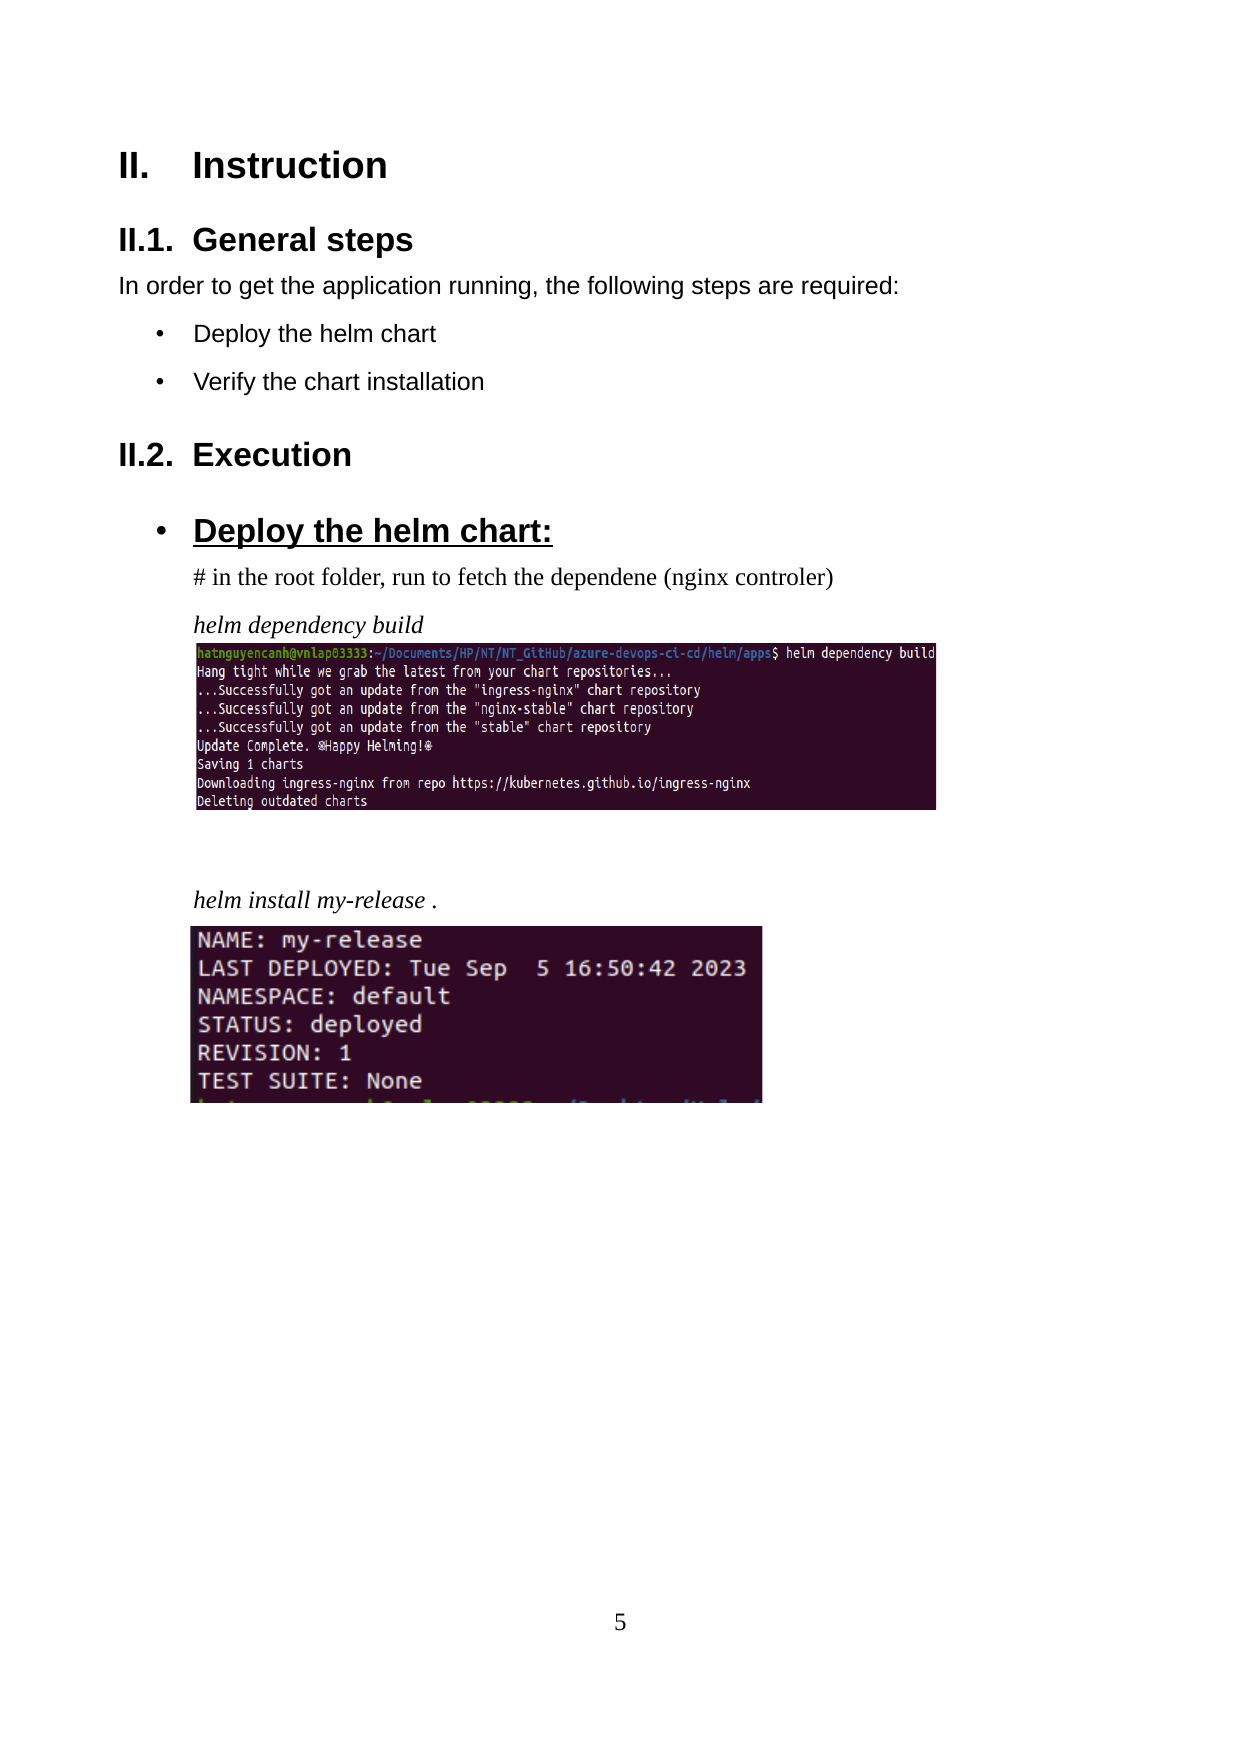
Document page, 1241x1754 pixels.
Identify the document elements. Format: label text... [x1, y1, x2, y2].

text In order to get the application running, the following steps are required: [118, 271, 1122, 300]
subtitle Instruction [118, 143, 1122, 187]
list # in the root folder, run to fetch the dependene (nginx controler) [156, 562, 1122, 591]
subtitle Execution [118, 435, 1122, 474]
list helm dependency build [156, 610, 1122, 639]
list helm install my-release . [156, 852, 1122, 913]
picture [196, 643, 937, 810]
subtitle Deploy the helm chart: [156, 511, 1122, 550]
list Verify the chart installation [156, 367, 1122, 395]
list Deploy the helm chart [156, 319, 1122, 348]
picture [190, 926, 763, 1103]
subtitle General steps [118, 220, 1122, 259]
